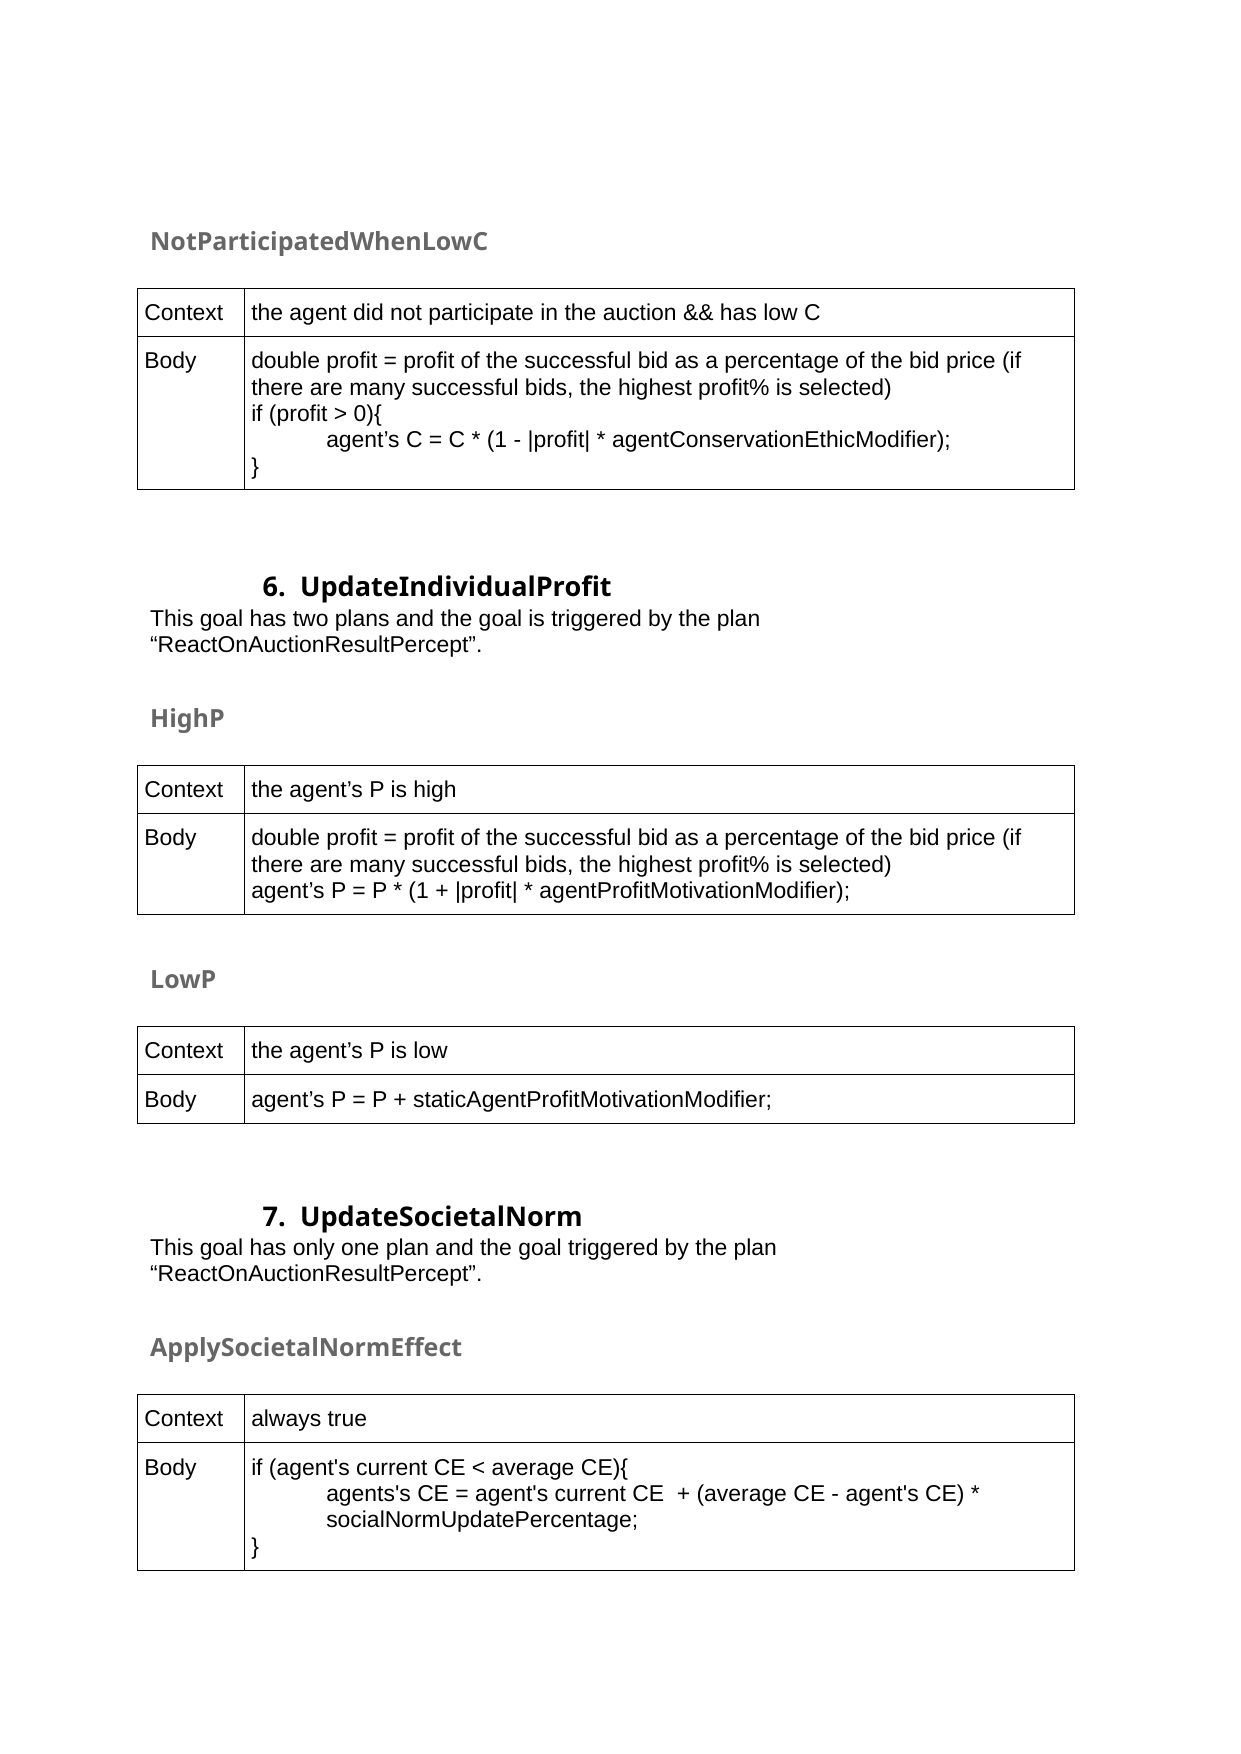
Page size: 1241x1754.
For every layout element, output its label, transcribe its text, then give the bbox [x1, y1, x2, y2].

table_header Context [138, 766, 244, 813]
subtitle LowP [150, 962, 1090, 996]
text This goal has only one plan and the goal triggered by the plan “ReactOnAuctionResultPercept”. [150, 1234, 1090, 1287]
table_cell Body [138, 337, 244, 489]
table_cell Body [138, 1075, 244, 1122]
table_cell agent’s P = P + staticAgentProfitMotivationModifier; [245, 1075, 1074, 1122]
text This goal has two plans and the goal is triggered by the plan “ReactOnAuctionResultPercept”. [150, 605, 1090, 657]
subtitle UpdateIndividualProfit [225, 568, 1090, 605]
table_cell double profit = profit of the successful bid as a percentage of the bid price (if there are many successful bids, the highest profit% is selected) if (profit > 0){ agent’s C = C * (1 - |profit| * agentConservationEthicModifier); } [245, 337, 1074, 489]
table_header Context [138, 289, 244, 336]
table_header the agent’s P is low [245, 1027, 1074, 1074]
subtitle HighP [150, 700, 1090, 734]
subtitle ApplySocietalNormEffect [150, 1330, 1090, 1364]
subtitle NotParticipatedWhenLowC [150, 223, 1090, 257]
table_header Context [138, 1027, 244, 1074]
table_header Context [138, 1395, 244, 1442]
table_header the agent did not participate in the auction && has low C [245, 289, 1074, 336]
subtitle UpdateSocietalNorm [225, 1197, 1090, 1234]
table_cell Body [138, 814, 244, 914]
table_cell if (agent's current CE < average CE){ agents's CE = agent's current CE + (average CE - agent's CE) * socialNormUpdatePercentage; } [245, 1443, 1074, 1569]
table_cell Body [138, 1443, 244, 1569]
table_cell double profit = profit of the successful bid as a percentage of the bid price (if there are many successful bids, the highest profit% is selected) agent’s P = P * (1 + |profit| * agentProfitMotivationModifier); [245, 814, 1074, 914]
table_header the agent’s P is high [245, 766, 1074, 813]
table_header always true [245, 1395, 1074, 1442]
